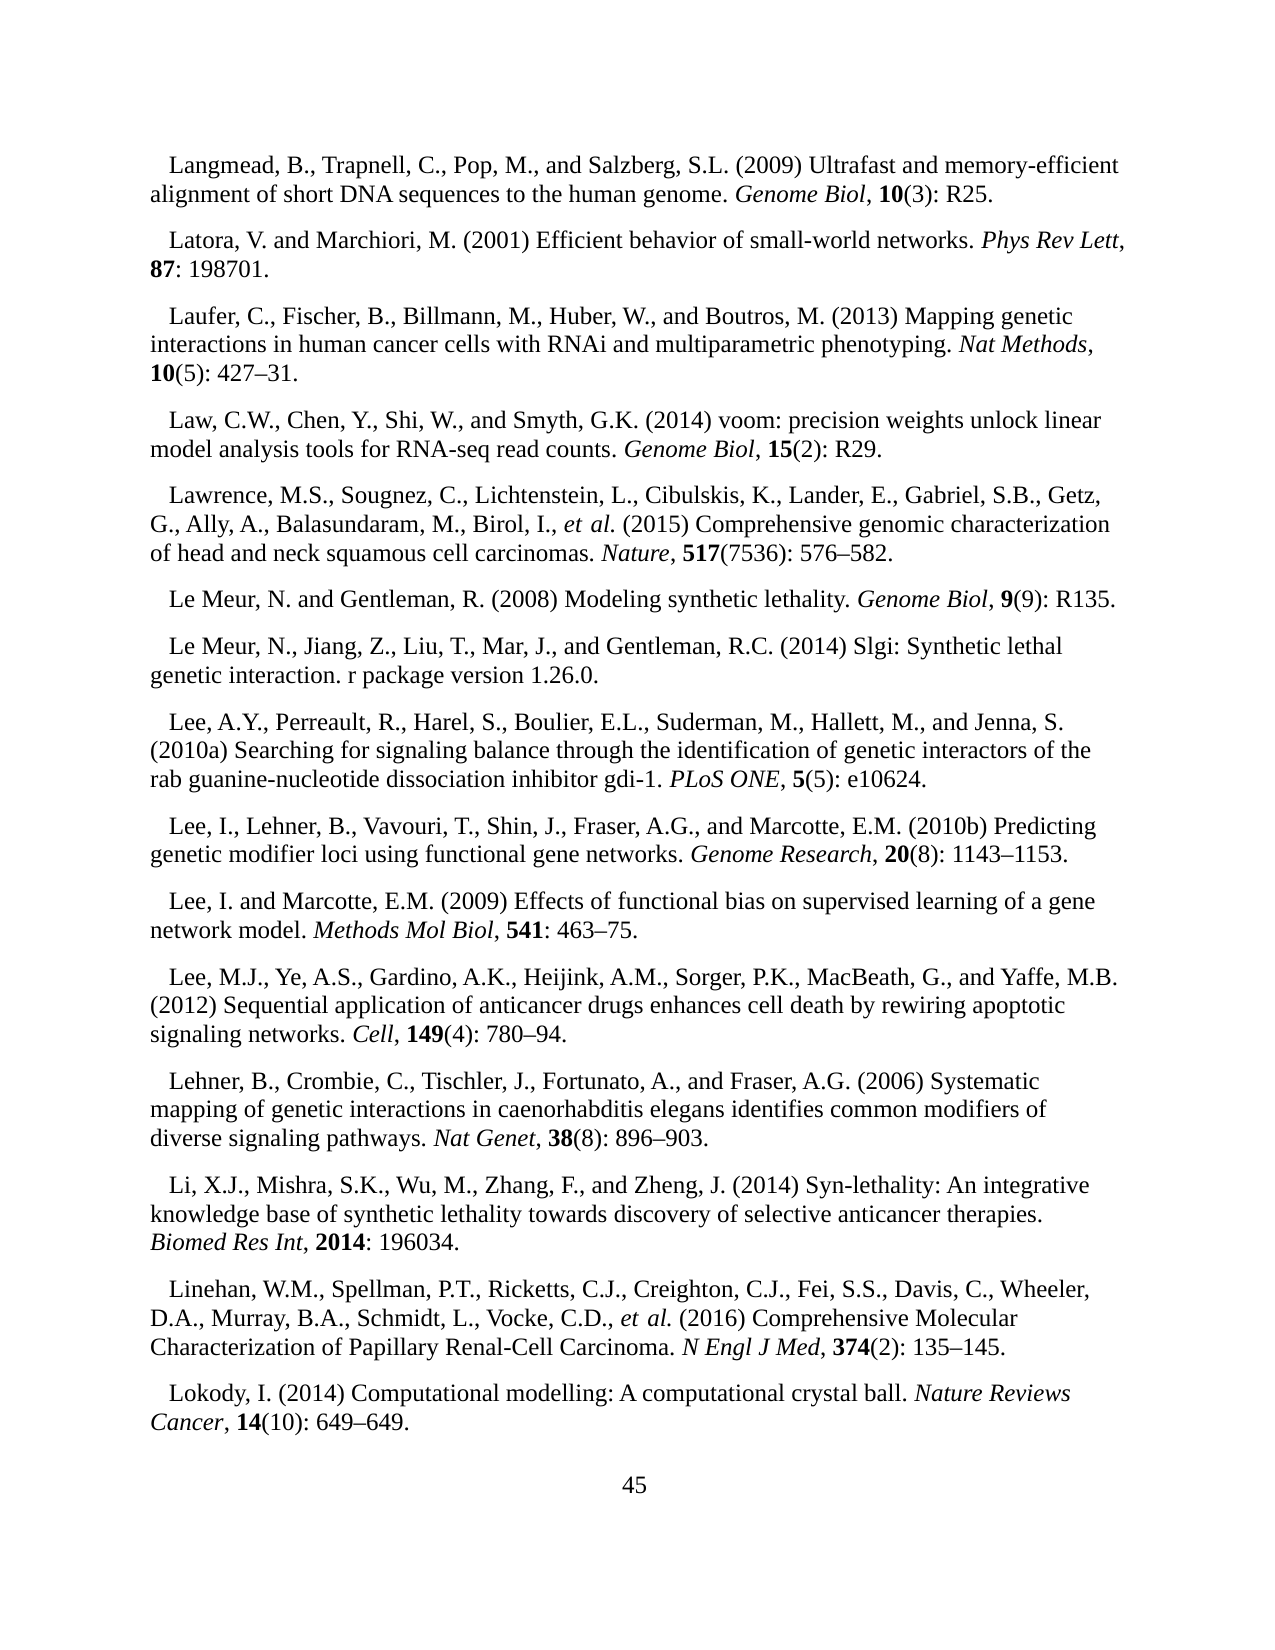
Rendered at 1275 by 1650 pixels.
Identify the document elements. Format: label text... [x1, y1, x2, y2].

text Li, X.J., Mishra, S.K., Wu, M., Zhang, F., and Zheng, J. (2014) Syn-lethality: An integrative knowledge base of synthetic lethality towards discovery of selective anticancer therapies. Biomed Res Int, 2014: 196034. [150, 1170, 1125, 1256]
text Law, C.W., Chen, Y., Shi, W., and Smyth, G.K. (2014) voom: precision weights unlock linear model analysis tools for RNA-seq read counts. Genome Biol, 15(2): R29. [150, 405, 1125, 462]
text Langmead, B., Trapnell, C., Pop, M., and Salzberg, S.L. (2009) Ultrafast and memory-efficient alignment of short DNA sequences to the human genome. Genome Biol, 10(3): R25. [150, 150, 1125, 207]
text Lee, A.Y., Perreault, R., Harel, S., Boulier, E.L., Suderman, M., Hallett, M., and Jenna, S. (2010a) Searching for signaling balance through the identification of genetic interactors of the rab guanine-nucleotide dissociation inhibitor gdi-1. PLoS ONE, 5(5): e10624. [150, 707, 1125, 793]
text Lee, I., Lehner, B., Vavouri, T., Shin, J., Fraser, A.G., and Marcotte, E.M. (2010b) Predicting genetic modifier loci using functional gene networks. Genome Research, 20(8): 1143–1153. [150, 811, 1125, 868]
text Lawrence, M.S., Sougnez, C., Lichtenstein, L., Cibulskis, K., Lander, E., Gabriel, S.B., Getz, G., Ally, A., Balasundaram, M., Birol, I., et al. (2015) Comprehensive genomic characterization of head and neck squamous cell carcinomas. Nature, 517(7536): 576–582. [150, 480, 1125, 567]
text Laufer, C., Fischer, B., Billmann, M., Huber, W., and Boutros, M. (2013) Mapping genetic interactions in human cancer cells with RNAi and multiparametric phenotyping. Nat Methods, 10(5): 427–31. [150, 301, 1125, 387]
text Lokody, I. (2014) Computational modelling: A computational crystal ball. Nature Reviews Cancer, 14(10): 649–649. [150, 1378, 1125, 1436]
text Le Meur, N., Jiang, Z., Liu, T., Mar, J., and Gentleman, R.C. (2014) Slgi: Synthetic lethal genetic interaction. r package version 1.26.0. [150, 631, 1125, 689]
text Lee, M.J., Ye, A.S., Gardino, A.K., Heijink, A.M., Sorger, P.K., MacBeath, G., and Yaffe, M.B. (2012) Sequential application of anticancer drugs enhances cell death by rewiring apoptotic signaling networks. Cell, 149(4): 780–94. [150, 962, 1125, 1048]
text Lee, I. and Marcotte, E.M. (2009) Effects of functional bias on supervised learning of a gene network model. Methods Mol Biol, 541: 463–75. [150, 886, 1125, 944]
text Lehner, B., Crombie, C., Tischler, J., Fortunato, A., and Fraser, A.G. (2006) Systematic mapping of genetic interactions in caenorhabditis elegans identifies common modifiers of diverse signaling pathways. Nat Genet, 38(8): 896–903. [150, 1066, 1125, 1152]
text Latora, V. and Marchiori, M. (2001) Efficient behavior of small-world networks. Phys Rev Lett, 87: 198701. [150, 225, 1125, 283]
text Linehan, W.M., Spellman, P.T., Ricketts, C.J., Creighton, C.J., Fei, S.S., Davis, C., Wheeler, D.A., Murray, B.A., Schmidt, L., Vocke, C.D., et al. (2016) Comprehensive Molecular Characterization of Papillary Renal-Cell Carcinoma. N Engl J Med, 374(2): 135–145. [150, 1274, 1125, 1360]
text Le Meur, N. and Gentleman, R. (2008) Modeling synthetic lethality. Genome Biol, 9(9): R135. [150, 584, 1125, 613]
